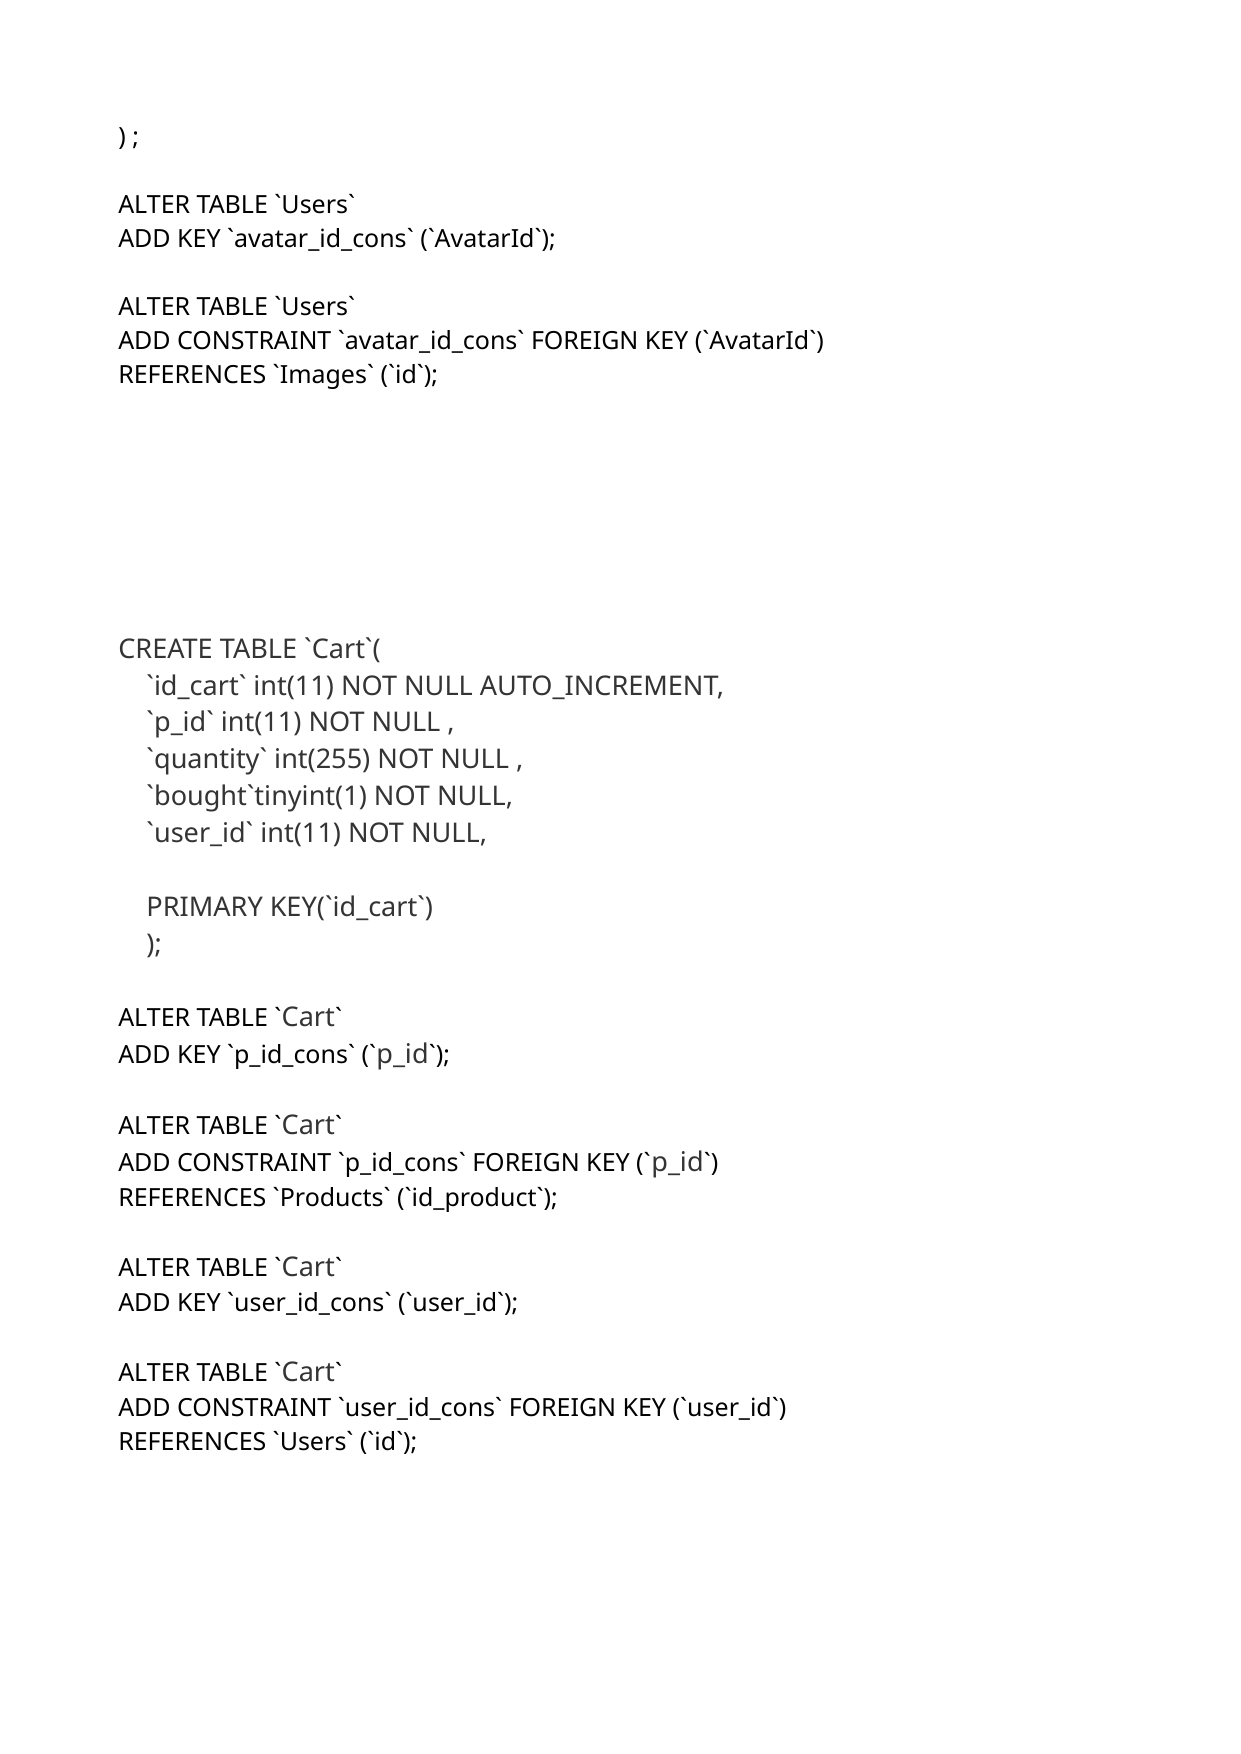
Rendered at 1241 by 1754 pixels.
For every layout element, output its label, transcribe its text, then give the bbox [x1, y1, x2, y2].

text REFERENCES `Images` (`id`); [118, 357, 1122, 391]
text ADD CONSTRAINT `user_id_cons` FOREIGN KEY (`user_id`) [118, 1389, 1122, 1423]
text `id_cart` int(11) NOT NULL AUTO_INCREMENT, [118, 666, 1122, 703]
text `bought`tinyint(1) NOT NULL, [118, 777, 1122, 813]
text ) ; [118, 118, 1122, 152]
text ALTER TABLE `Users` [118, 186, 1122, 220]
text ADD CONSTRAINT `avatar_id_cons` FOREIGN KEY (`AvatarId`) [118, 322, 1122, 357]
text CREATE TABLE `Cart`( [118, 629, 1122, 666]
text ALTER TABLE `Cart` [118, 1352, 1122, 1389]
text ALTER TABLE `Cart` [118, 1247, 1122, 1284]
text ADD KEY `avatar_id_cons` (`AvatarId`); [118, 220, 1122, 254]
text `quantity` int(255) NOT NULL , [118, 740, 1122, 777]
text ADD KEY `p_id_cons` (`p_id`); [118, 1035, 1122, 1072]
text PRIMARY KEY(`id_cart`) [118, 887, 1122, 924]
text `user_id` int(11) NOT NULL, [118, 813, 1122, 850]
text REFERENCES `Users` (`id`); [118, 1423, 1122, 1457]
text REFERENCES `Products` (`id_product`); [118, 1179, 1122, 1213]
text ALTER TABLE `Cart` [118, 998, 1122, 1035]
text ADD KEY `user_id_cons` (`user_id`); [118, 1284, 1122, 1318]
text ADD CONSTRAINT `p_id_cons` FOREIGN KEY (`p_id`) [118, 1142, 1122, 1179]
text ); [118, 924, 1122, 961]
text ALTER TABLE `Users` [118, 288, 1122, 322]
text `p_id` int(11) NOT NULL , [118, 703, 1122, 740]
text ALTER TABLE `Cart` [118, 1106, 1122, 1142]
